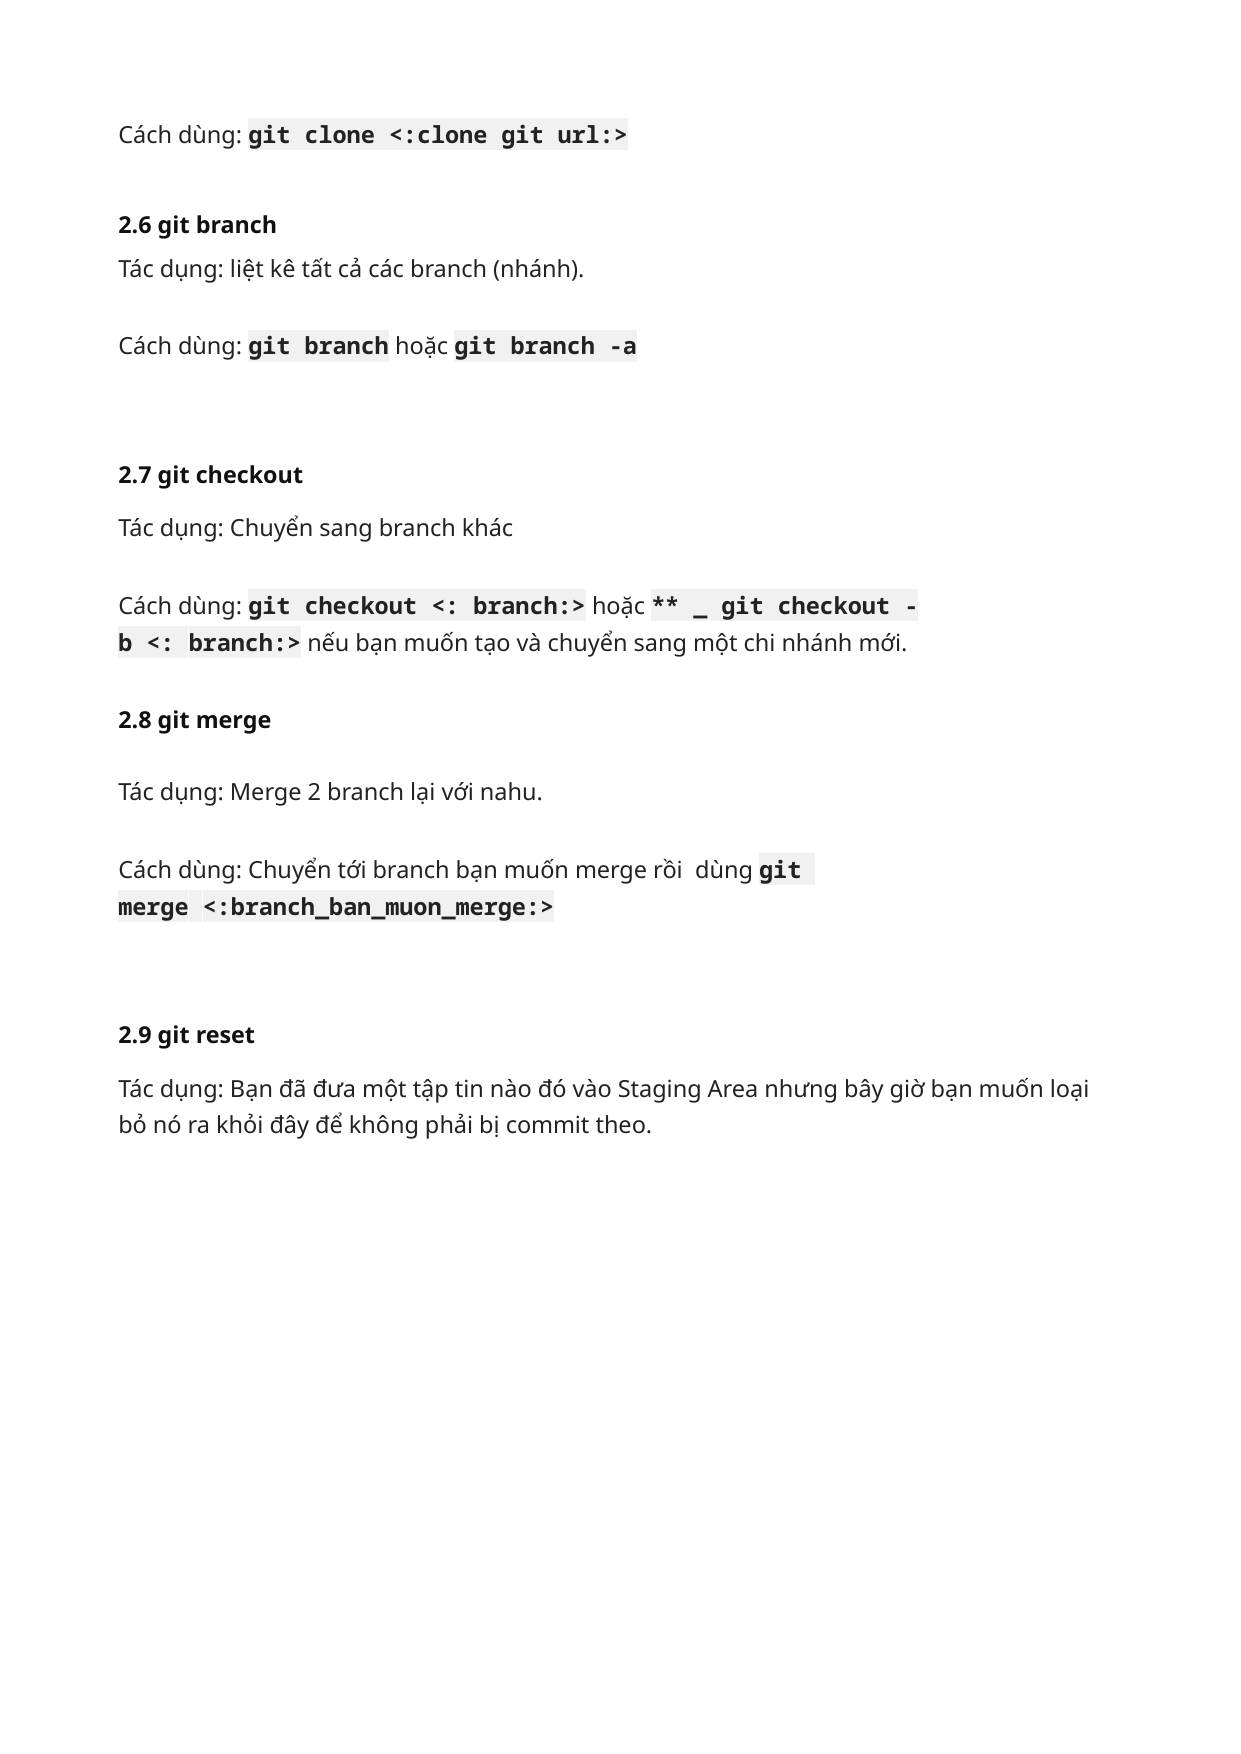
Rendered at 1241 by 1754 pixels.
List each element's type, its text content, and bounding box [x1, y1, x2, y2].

subtitle 2.9 git reset [118, 1005, 1122, 1050]
subtitle 2.7 git checkout [118, 444, 1122, 490]
text Tác dụng: Chuyển sang branch khác [118, 512, 1122, 544]
subtitle 2.8 git merge [118, 703, 1122, 735]
text Cách dùng: git branch hoặc git branch -a [118, 330, 1122, 362]
text Cách dùng: Chuyển tới branch bạn muốn merge rồi dùng git merge <:branch_ban_muon_merge:> [118, 853, 1122, 922]
text Tác dụng: Bạn đã đưa một tập tin nào đó vào Staging Area nhưng bây giờ bạn muốn loại bỏ nó ra khỏi đây để không phải bị commit theo. [118, 1072, 1122, 1141]
subtitle 2.6 git branch [118, 208, 1122, 240]
text Tác dụng: Merge 2 branch lại với nahu. [118, 776, 1122, 808]
text Cách dùng: git clone <:clone git url:> [118, 118, 1122, 150]
text Tác dụng: liệt kê tất cả các branch (nhánh). [118, 252, 1122, 284]
text Cách dùng: git checkout <: branch:> hoặc ** _ git checkout -b <: branch:> nếu bạn muốn tạo và chuyển sang một chi nhánh mới. [118, 589, 1122, 658]
